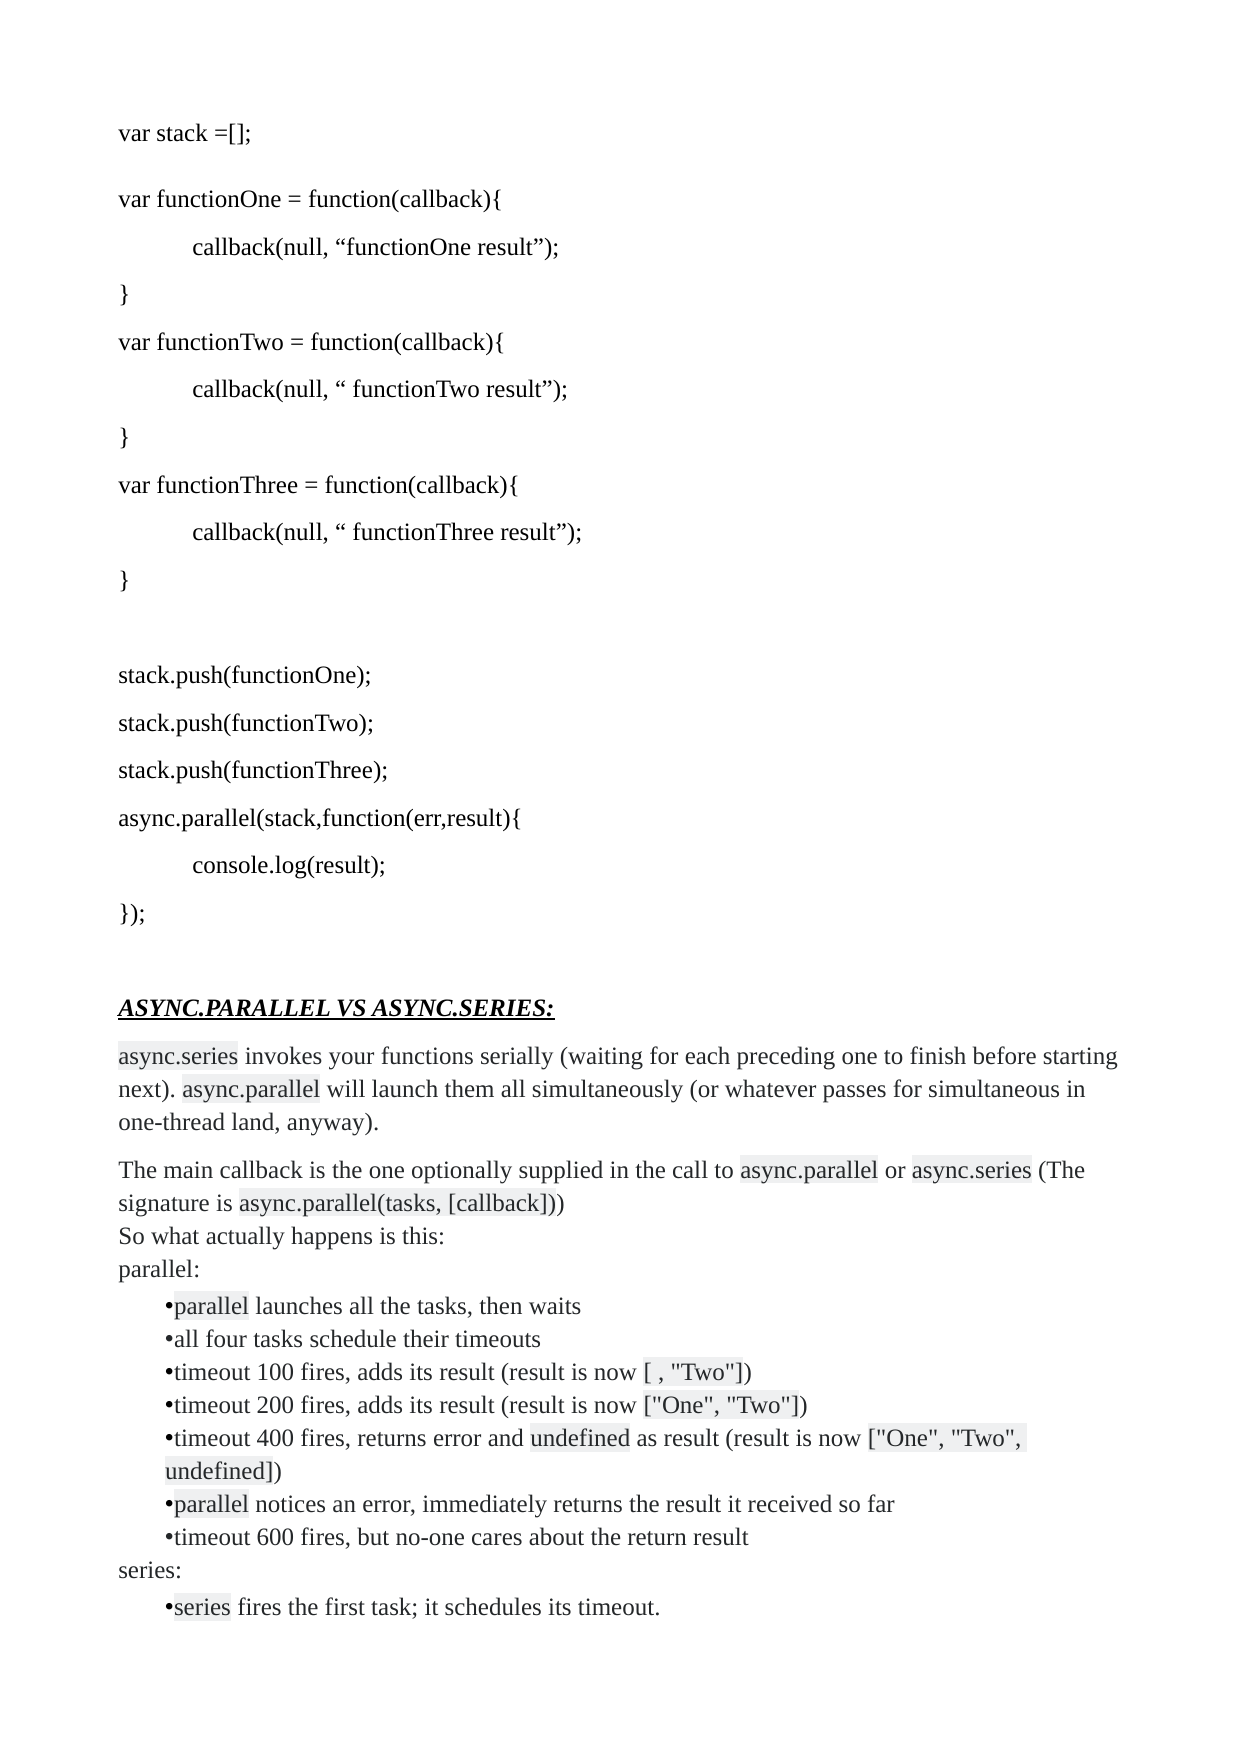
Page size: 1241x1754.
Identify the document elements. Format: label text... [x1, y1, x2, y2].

list timeout 200 fires, adds its result (result is now ["One", "Two"]) [118, 1390, 1122, 1419]
text console.log(result); [118, 851, 1122, 879]
list timeout 400 fires, returns error and undefined as result (result is now ["One", "Two", undefined]) [118, 1423, 1122, 1485]
text ASYNC.PARALLEL VS ASYNC.SERIES: [118, 993, 1122, 1022]
list series fires the first task; it schedules its timeout. [118, 1592, 1122, 1621]
list parallel notices an error, immediately returns the result it received so far [118, 1489, 1122, 1518]
list timeout 600 fires, but no-one cares about the return result [118, 1522, 1122, 1551]
text } [118, 279, 1122, 308]
text async.series invokes your functions serially (waiting for each preceding one to finish before starting next). async.parallel will launch them all simultaneously (or whatever passes for simultaneous in one-thread land, anyway). [118, 1041, 1122, 1136]
list all four tasks schedule their timeouts [118, 1324, 1122, 1353]
text } [118, 565, 1122, 594]
text The main callback is the one optionally supplied in the call to async.parallel or async.series (The signature is async.parallel(tasks, [callback])) [118, 1155, 1122, 1216]
text var functionOne = function(callback){ [118, 184, 1122, 213]
text var stack =[]; [118, 118, 1122, 147]
text stack.push(functionTwo); [118, 708, 1122, 737]
text callback(null, “ functionThree result”); [118, 517, 1122, 546]
list parallel launches all the tasks, then waits [118, 1291, 1122, 1320]
text stack.push(functionThree); [118, 755, 1122, 784]
text async.parallel(stack,function(err,result){ [118, 803, 1122, 832]
list timeout 100 fires, adds its result (result is now [ , "Two"]) [118, 1357, 1122, 1386]
text stack.push(functionOne); [118, 660, 1122, 689]
subtitle series: [118, 1555, 1122, 1584]
text } [118, 422, 1122, 451]
text }); [118, 898, 1122, 927]
text callback(null, “ functionTwo result”); [118, 374, 1122, 403]
text var functionThree = function(callback){ [118, 470, 1122, 498]
text callback(null, “functionOne result”); [118, 232, 1122, 261]
subtitle parallel: [118, 1254, 1122, 1282]
text So what actually happens is this: [118, 1221, 1122, 1249]
text var functionTwo = function(callback){ [118, 327, 1122, 356]
